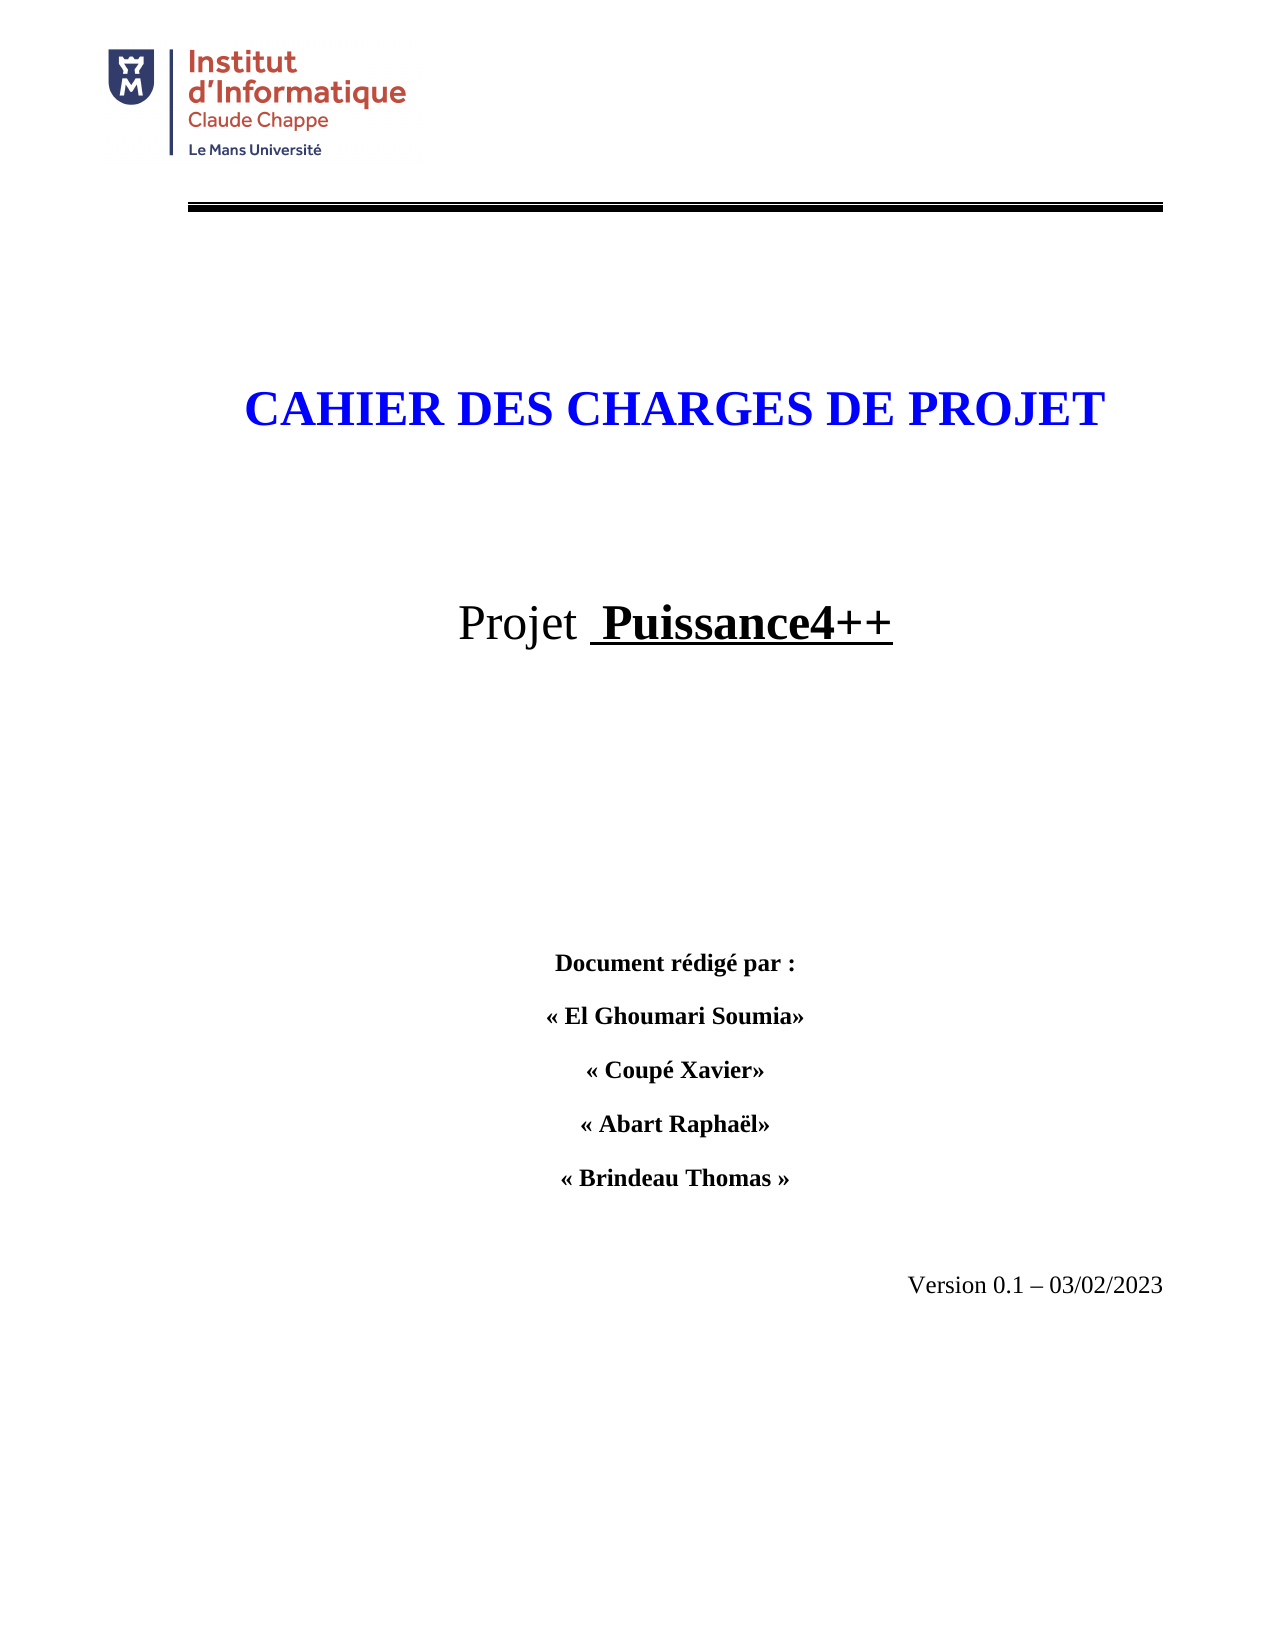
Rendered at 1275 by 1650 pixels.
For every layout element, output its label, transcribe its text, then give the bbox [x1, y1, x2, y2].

text « El Ghoumari Soumia» [187, 1001, 1163, 1030]
text Projet Puissance4++ [187, 593, 1163, 650]
text « Coupé Xavier» [187, 1055, 1163, 1084]
picture [103, 38, 422, 164]
text Version 0.1 – 03/02/2023 [187, 1270, 1163, 1299]
text « Brindeau Thomas » [187, 1163, 1163, 1191]
text Document rédigé par : [187, 948, 1163, 976]
text CAHIER DES CHARGES DE PROJET [187, 367, 1163, 436]
text « Abart Raphaël» [187, 1109, 1163, 1138]
